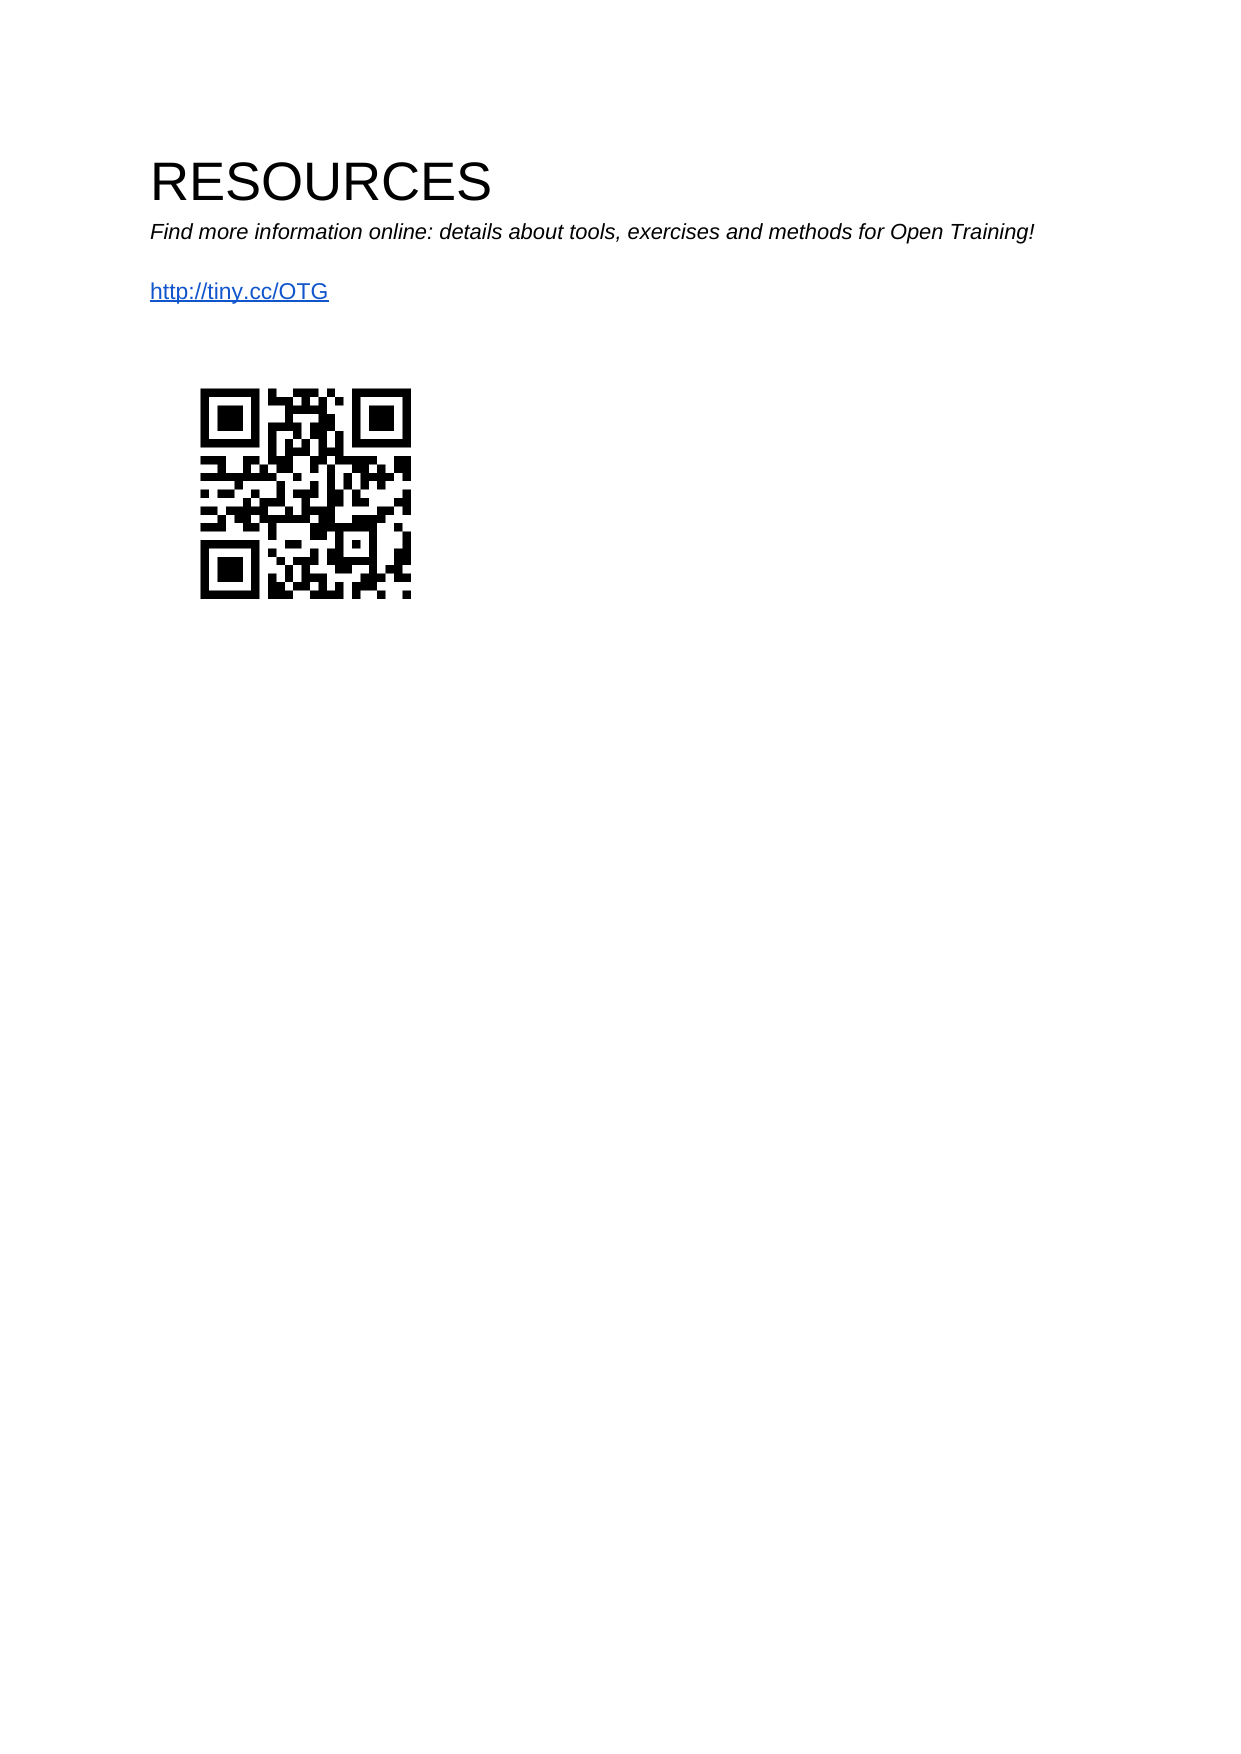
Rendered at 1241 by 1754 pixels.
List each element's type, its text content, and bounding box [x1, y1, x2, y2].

picture [150, 338, 461, 649]
text http://tiny.cc/OTG [150, 278, 1090, 304]
title RESOURCES [150, 150, 1090, 212]
text Find more information online: details about tools, exercises and methods for Open Training! [150, 218, 1090, 244]
